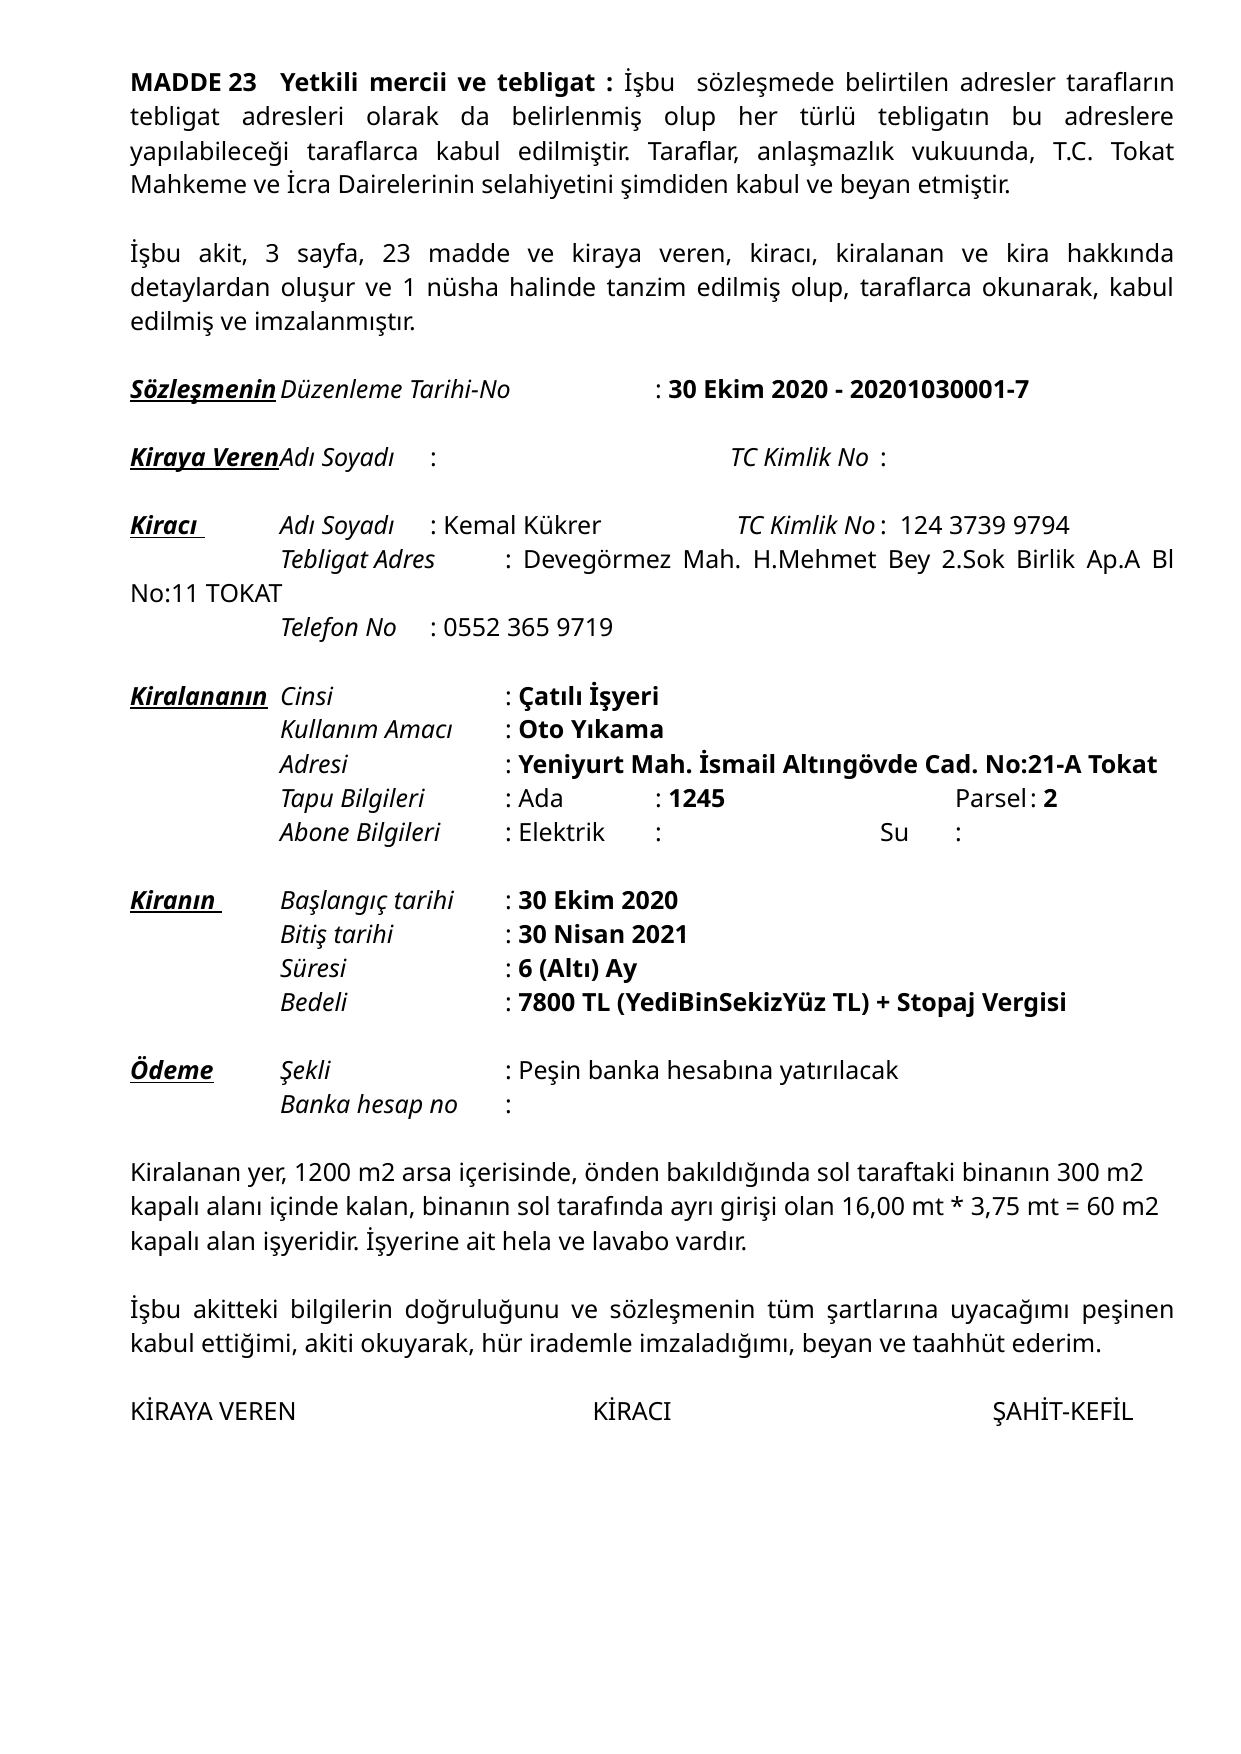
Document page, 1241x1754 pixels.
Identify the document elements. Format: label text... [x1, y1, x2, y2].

text Kiralanan yer, 1200 m2 arsa içerisinde, önden bakıldığında sol taraftaki binanın 300 m2 kapalı alanı içinde kalan, binanın sol tarafında ayrı girişi olan 16,00 mt * 3,75 mt = 60 m2 kapalı alan işyeridir. İşyerine ait hela ve lavabo vardır. [130, 1155, 1175, 1257]
text Adresi : Yeniyurt Mah. İsmail Altıngövde Cad. No:21-A Tokat [130, 746, 1175, 780]
text Bitiş tarihi : 30 Nisan 2021 [130, 917, 1175, 951]
text Bedeli : 7800 TL (YediBinSekizYüz TL) + Stopaj Vergisi [130, 985, 1175, 1019]
text Kiraya Veren Adı Soyadı : TC Kimlik No : [130, 440, 1175, 474]
text Tebligat Adres : Devegörmez Mah. H.Mehmet Bey 2.Sok Birlik Ap.A Bl No:11 TOKAT [130, 542, 1175, 610]
text Ödeme Şekli : Peşin banka hesabına yatırılacak [130, 1053, 1175, 1087]
text Banka hesap no : [130, 1087, 1175, 1121]
text Kiracı Adı Soyadı : Kemal Kükrer TC Kimlik No : 124 3739 9794 [130, 508, 1175, 542]
text Kiranın Başlangıç tarihi : 30 Ekim 2020 [130, 882, 1175, 917]
text Kiralananın Cinsi : Çatılı İşyeri [130, 678, 1175, 712]
text İşbu akitteki bilgilerin doğruluğunu ve sözleşmenin tüm şartlarına uyacağımı peşinen kabul ettiğimi, akiti okuyarak, hür irademle imzaladığımı, beyan ve taahhüt ederim. [130, 1291, 1175, 1359]
list MADDE 23 Yetkili mercii ve tebligat : İşbu sözleşmede belirtilen adresler tarafların tebligat adresleri olarak da belirlenmiş olup her türlü tebligatın bu adreslere yapılabileceği taraflarca kabul edilmiştir. Taraflar, anlaşmazlık vukuunda, T.C. Tokat Mahkeme ve İcra Dairelerinin selahiyetini şimdiden kabul ve beyan etmiştir. [130, 65, 1175, 201]
list İşbu akit, 3 sayfa, 23 madde ve kiraya veren, kiracı, kiralanan ve kira hakkında detaylardan oluşur ve 1 nüsha halinde tanzim edilmiş olup, taraflarca okunarak, kabul edilmiş ve imzalanmıştır. [130, 235, 1175, 337]
text KİRAYA VEREN KİRACI ŞAHİT-KEFİL [130, 1393, 1175, 1427]
text Telefon No : 0552 365 9719 [130, 610, 1175, 644]
text Abone Bilgileri : Elektrik : Su : [130, 814, 1175, 848]
text Kullanım Amacı : Oto Yıkama [130, 712, 1175, 746]
text Süresi : 6 (Altı) Ay [130, 951, 1175, 985]
text Tapu Bilgileri : Ada : 1245 Parsel : 2 [130, 780, 1175, 814]
text Sözleşmenin Düzenleme Tarihi-No : 30 Ekim 2020 - 20201030001-7 [130, 372, 1175, 406]
